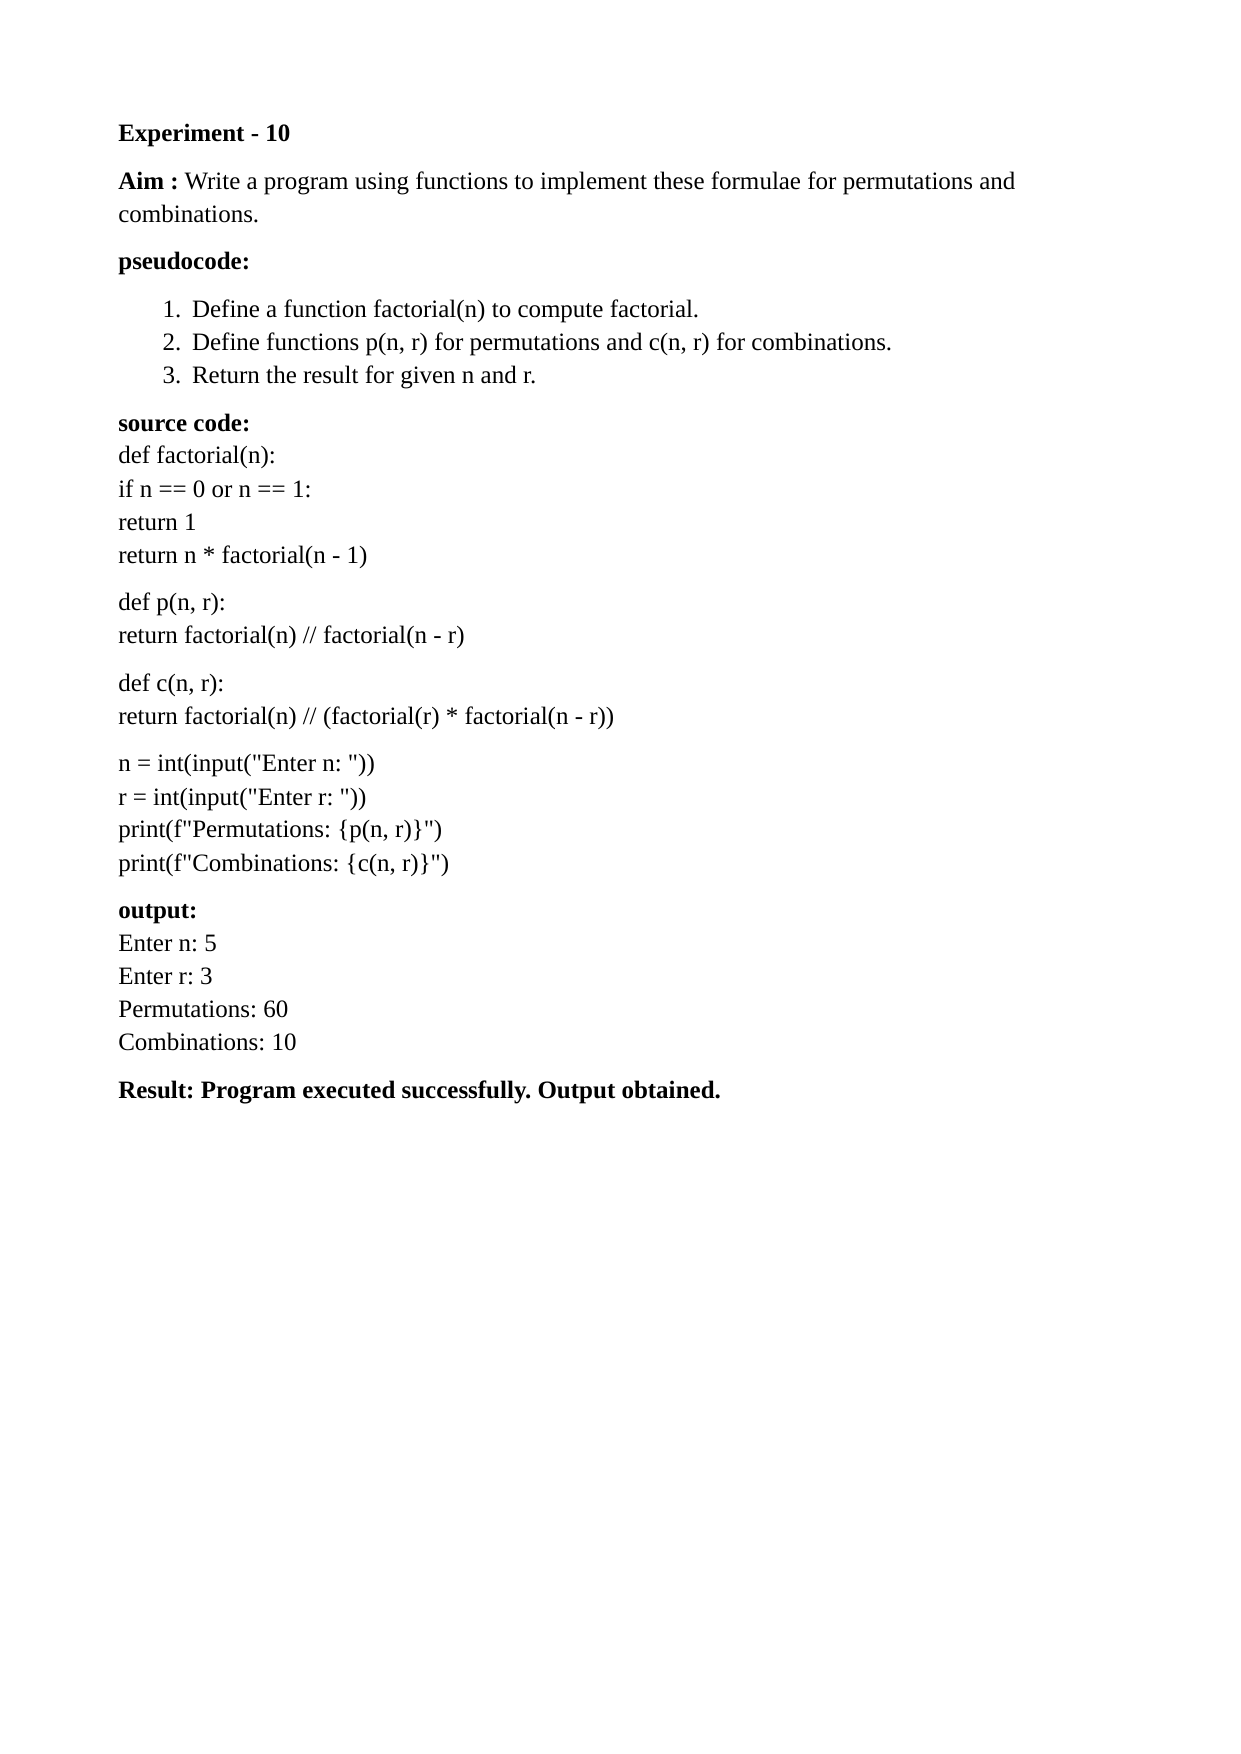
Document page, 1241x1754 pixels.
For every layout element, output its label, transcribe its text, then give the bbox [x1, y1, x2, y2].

list Define functions p(n, r) for permutations and c(n, r) for combinations. [162, 327, 1122, 356]
text pseudocode: [118, 246, 1122, 275]
text Result: Program executed successfully. Output obtained. [118, 1075, 1122, 1104]
text def c(n, r): return factorial(n) // (factorial(r) * factorial(n - r)) [118, 668, 1122, 730]
text Aim : Write a program using functions to implement these formulae for permutations and combinations. [118, 166, 1122, 227]
text output: Enter n: 5 Enter r: 3 Permutations: 60 Combinations: 10 [118, 895, 1122, 1056]
text source code: def factorial(n): if n == 0 or n == 1: return 1 return n * factorial(n - 1) [118, 408, 1122, 568]
list Return the result for given n and r. [162, 360, 1122, 389]
text def p(n, r): return factorial(n) // factorial(n - r) [118, 587, 1122, 649]
text n = int(input("Enter n: ")) r = int(input("Enter r: ")) print(f"Permutations: {p(n, r)}") print(f"Combinations: {c(n, r)}") [118, 748, 1122, 876]
list Define a function factorial(n) to compute factorial. [162, 294, 1122, 323]
text Experiment - 10 [118, 118, 1122, 147]
